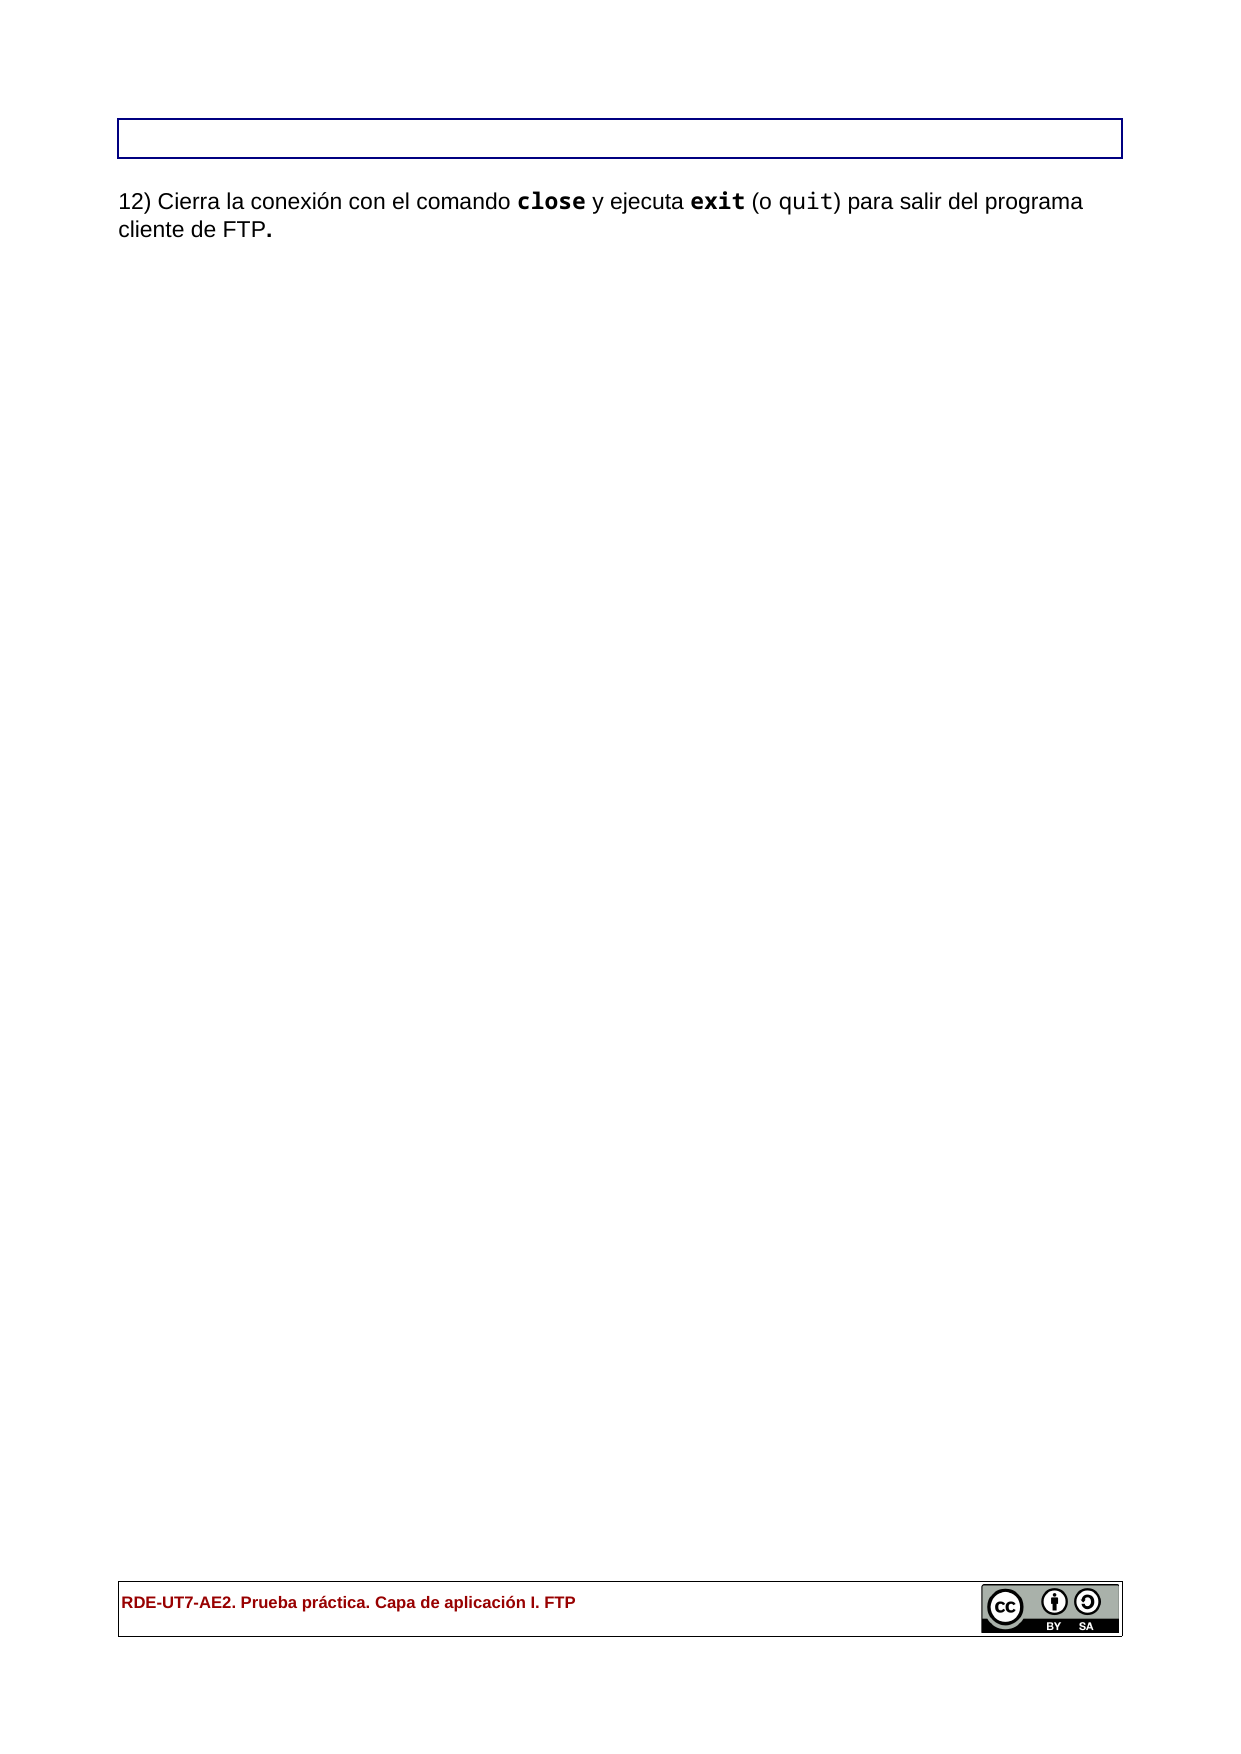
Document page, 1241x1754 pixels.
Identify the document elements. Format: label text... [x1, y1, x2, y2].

table_header [119, 120, 1121, 157]
picture [981, 1584, 1119, 1633]
text 12) Cierra la conexión con el comando close y ejecuta exit (o quit) para salir del programa cliente de FTP. [118, 185, 1122, 242]
